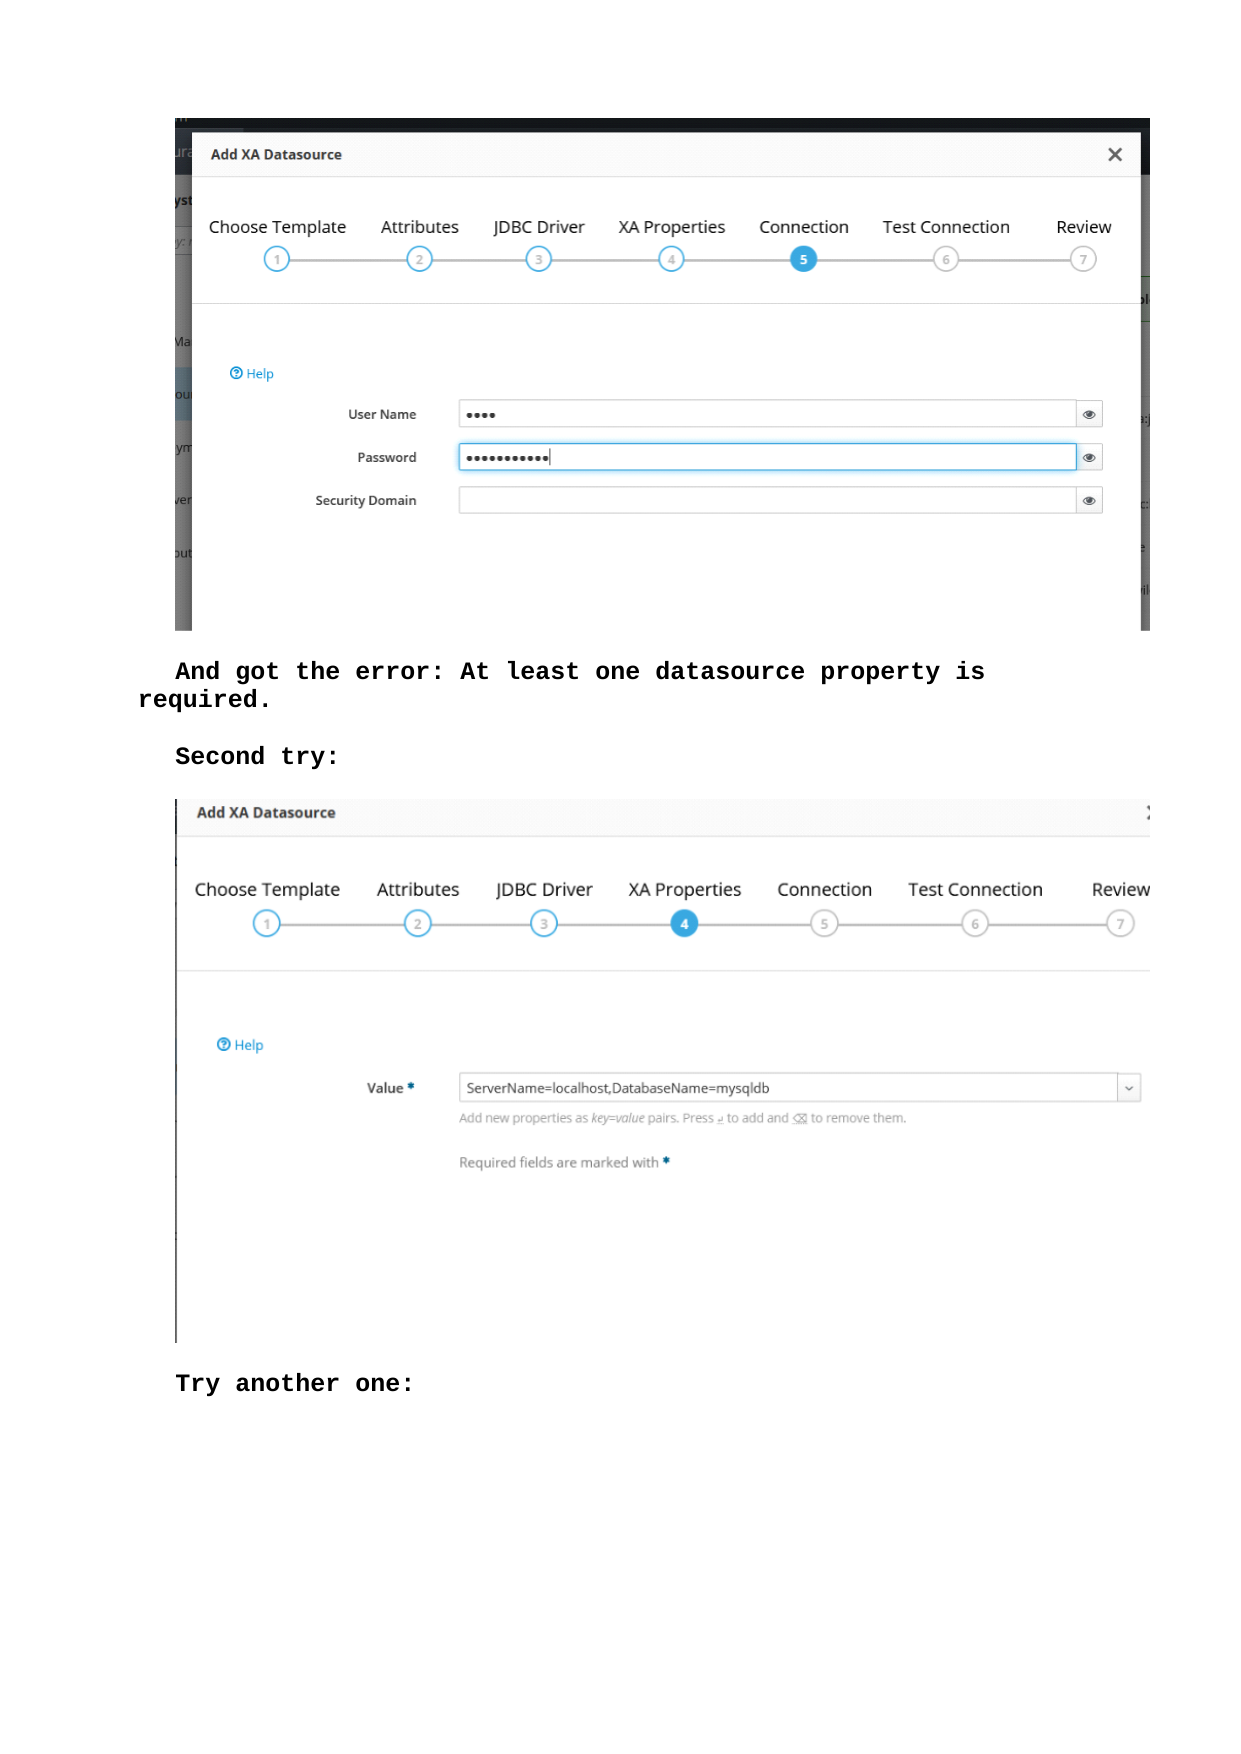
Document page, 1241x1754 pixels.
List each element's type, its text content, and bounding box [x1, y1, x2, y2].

text And got the error: At least one datasource property is required. [138, 659, 1103, 715]
text Try another one: [138, 1370, 1103, 1398]
text Second try: [138, 743, 1103, 772]
